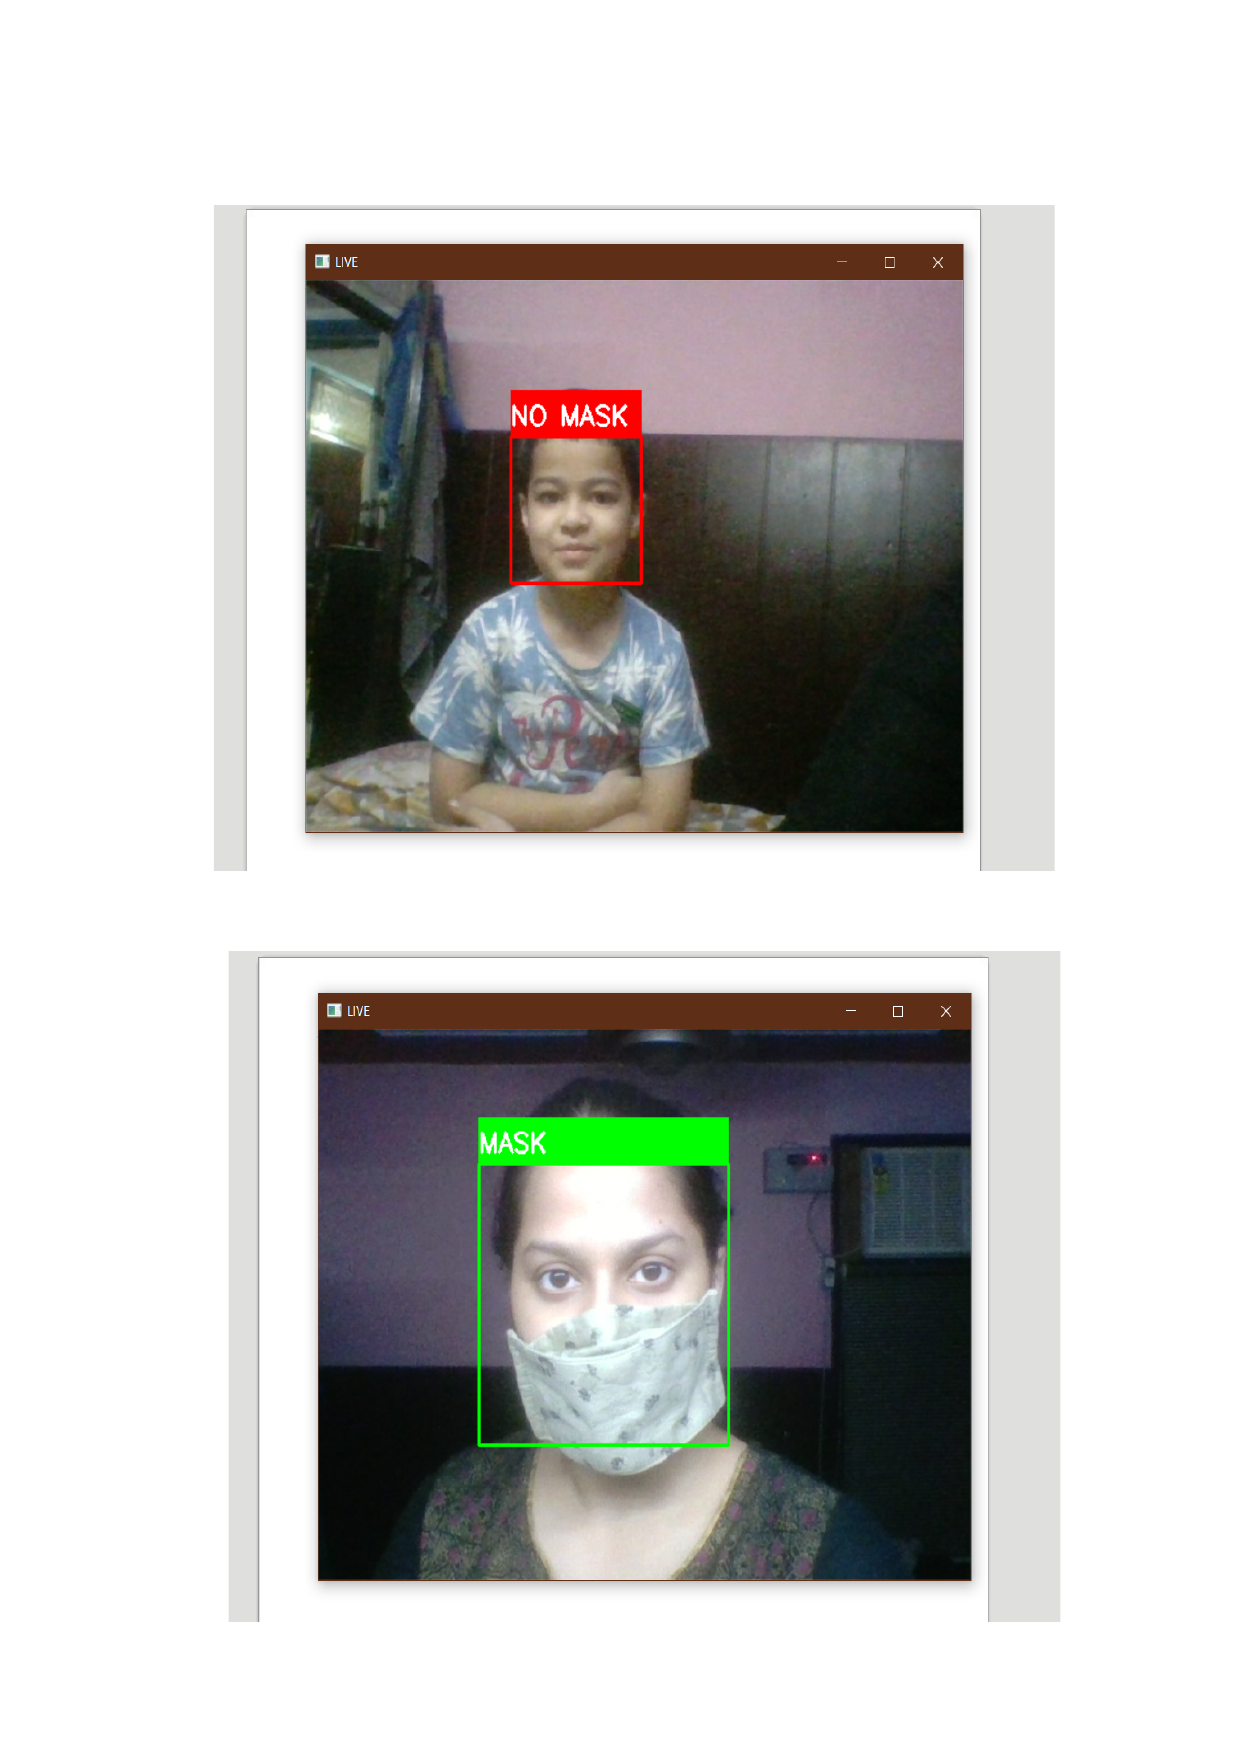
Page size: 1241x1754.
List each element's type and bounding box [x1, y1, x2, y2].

picture [228, 951, 1061, 1622]
picture [213, 205, 1055, 871]
